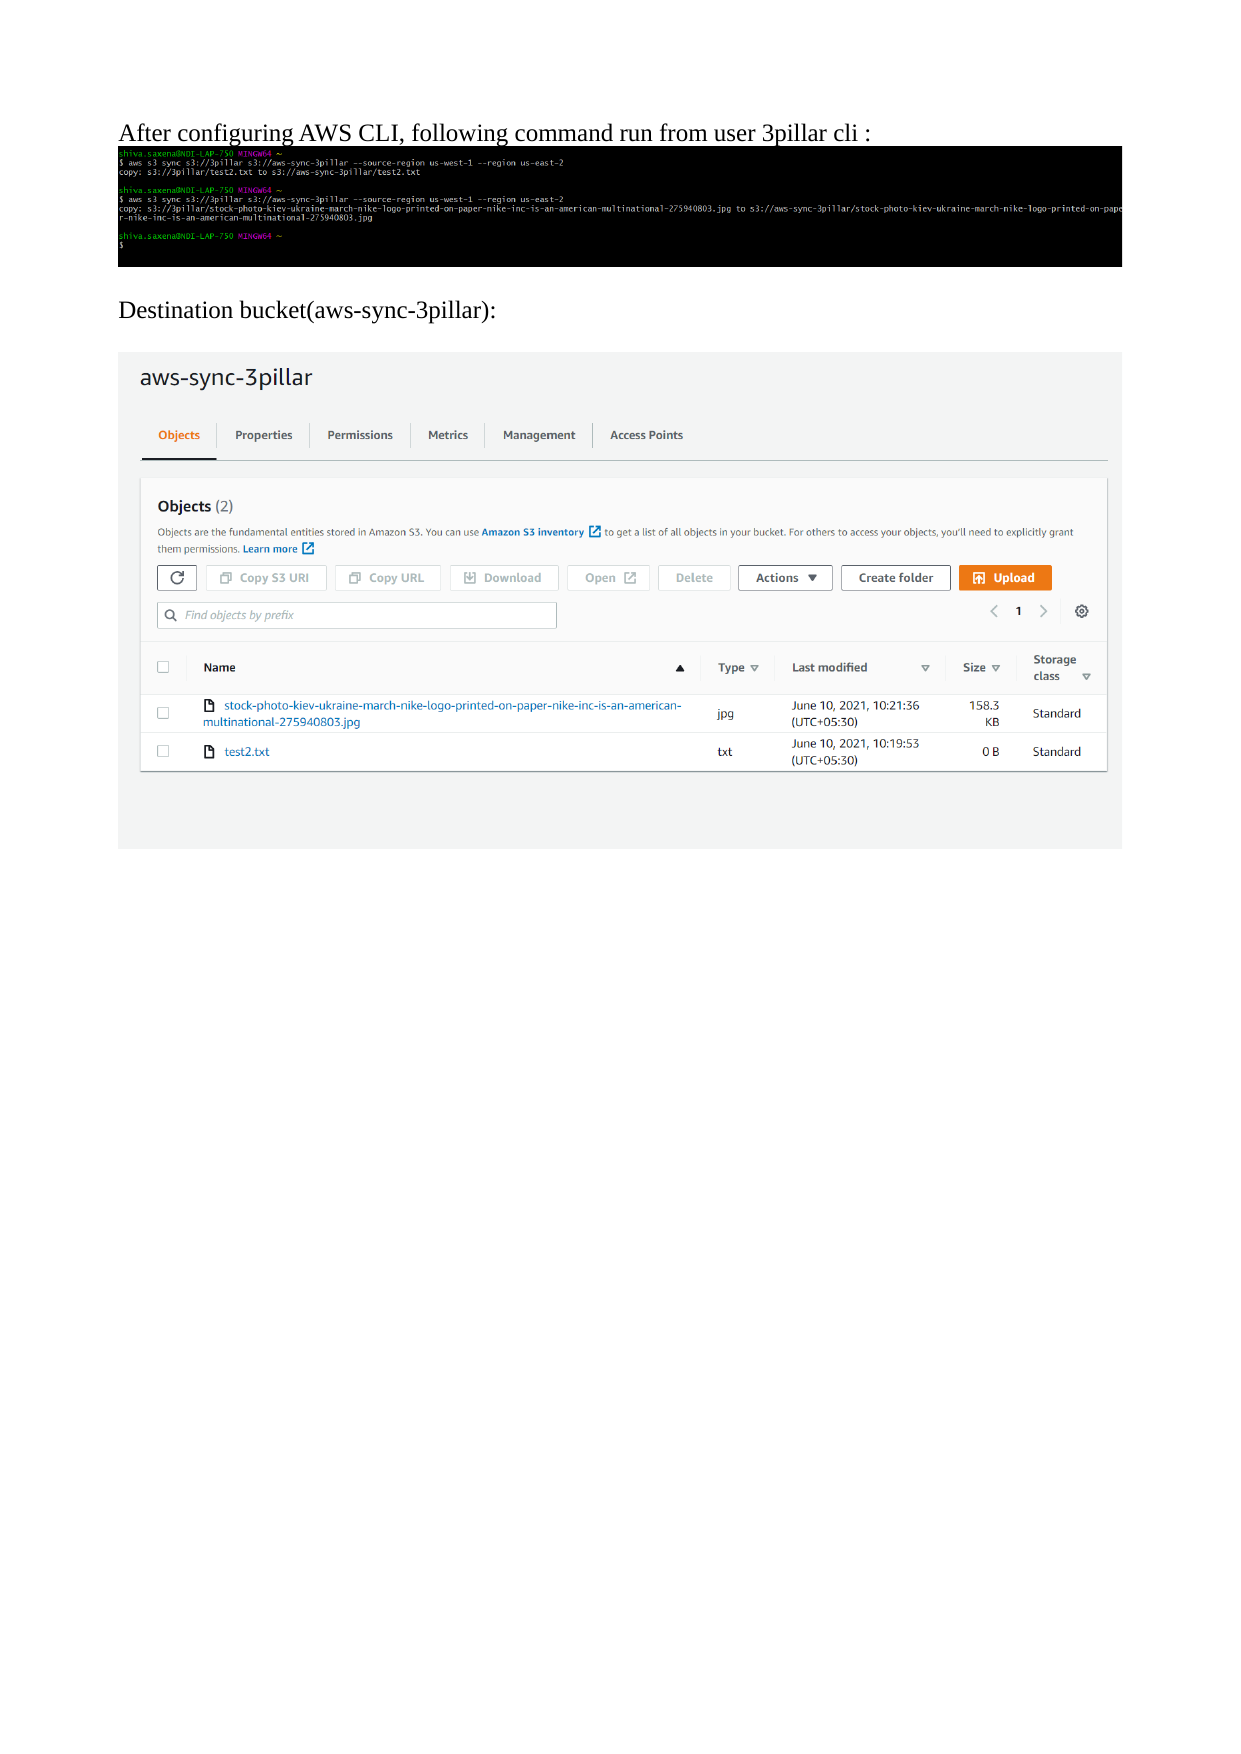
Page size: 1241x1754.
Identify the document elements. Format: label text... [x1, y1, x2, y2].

picture [118, 146, 1123, 267]
text After configuring AWS CLI, following command run from user 3pillar cli : [118, 118, 1122, 146]
picture [118, 352, 1123, 849]
text Destination bucket(aws-sync-3pillar): [118, 295, 1122, 324]
